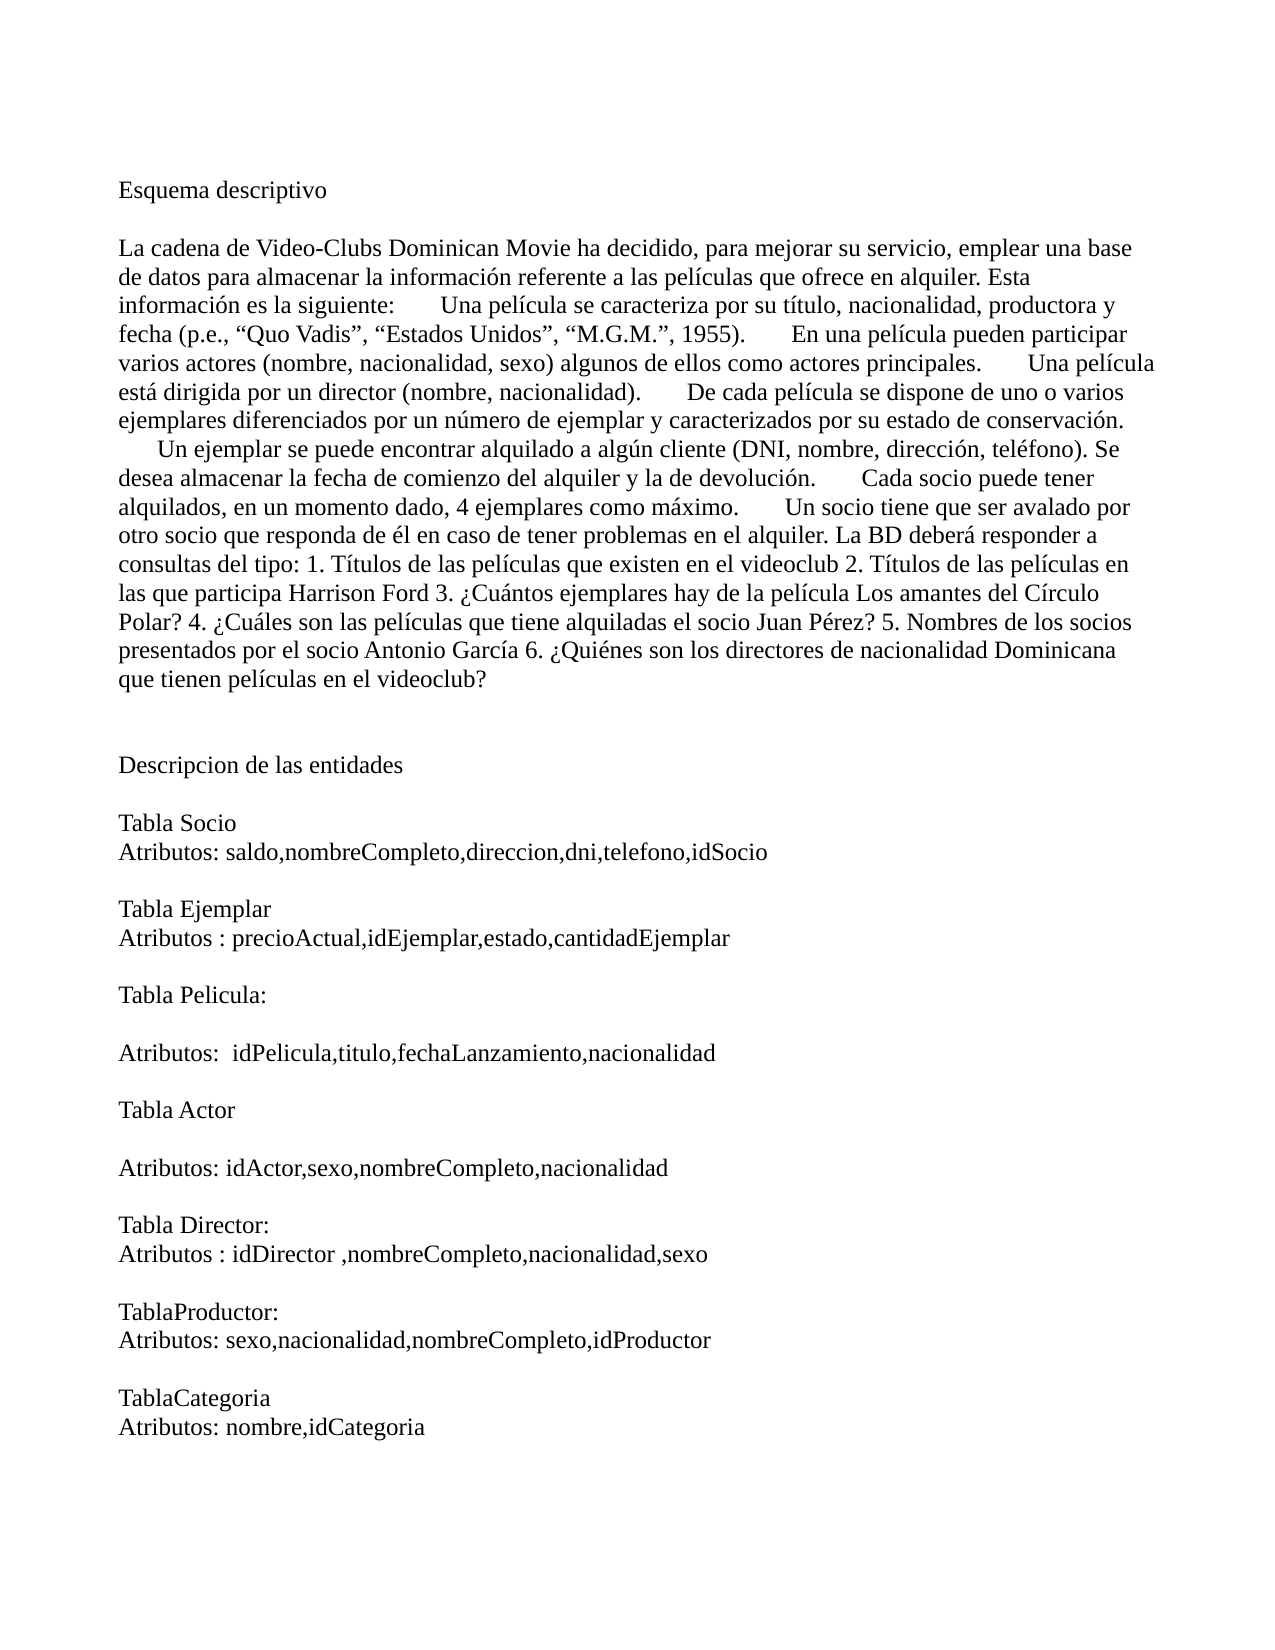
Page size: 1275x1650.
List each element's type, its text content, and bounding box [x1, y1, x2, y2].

text Atributos: idPelicula,titulo,fechaLanzamiento,nacionalidad [118, 1038, 1157, 1067]
text Tabla Director: [118, 1211, 1157, 1239]
text Atributos : precioActual,idEjemplar,estado,cantidadEjemplar [118, 923, 1157, 952]
text Atributos: nombre,idCategoria [118, 1412, 1157, 1441]
text TablaCategoria [118, 1383, 1157, 1412]
text Esquema descriptivo [118, 176, 1157, 204]
text Atributos: saldo,nombreCompleto,direccion,dni,telefono,idSocio [118, 837, 1157, 866]
text TablaProductor: [118, 1297, 1157, 1326]
text Tabla Ejemplar [118, 894, 1157, 923]
text Tabla Pelicula: [118, 981, 1157, 1009]
text Atributos : idDirector ,nombreCompleto,nacionalidad,sexo [118, 1239, 1157, 1268]
text Tabla Actor [118, 1096, 1157, 1124]
text Atributos: idActor,sexo,nombreCompleto,nacionalidad [118, 1153, 1157, 1182]
text Tabla Socio [118, 808, 1157, 837]
text Atributos: sexo,nacionalidad,nombreCompleto,idProductor [118, 1326, 1157, 1354]
text La cadena de Video-Clubs Dominican Movie ha decidido, para mejorar su servicio, emplear una base de datos para almacenar la información referente a las películas que ofrece en alquiler. Esta información es la siguiente: Una película se caracteriza por su título, nacionalidad, productora y fecha (p.e., “Quo Vadis”, “Estados Unidos”, “M.G.M.”, 1955). En una película pueden participar varios actores (nombre, nacionalidad, sexo) algunos de ellos como actores principales. Una película está dirigida por un director (nombre, nacionalidad). De cada película se dispone de uno o varios ejemplares diferenciados por un número de ejemplar y caracterizados por su estado de conservación. Un ejemplar se puede encontrar alquilado a algún cliente (DNI, nombre, dirección, teléfono). Se desea almacenar la fecha de comienzo del alquiler y la de devolución. Cada socio puede tener alquilados, en un momento dado, 4 ejemplares como máximo. Un socio tiene que ser avalado por otro socio que responda de él en caso de tener problemas en el alquiler. La BD deberá responder a consultas del tipo: 1. Títulos de las películas que existen en el videoclub 2. Títulos de las películas en las que participa Harrison Ford 3. ¿Cuántos ejemplares hay de la película Los amantes del Círculo Polar? 4. ¿Cuáles son las películas que tiene alquiladas el socio Juan Pérez? 5. Nombres de los socios presentados por el socio Antonio García 6. ¿Quiénes son los directores de nacionalidad Dominicana que tienen películas en el videoclub? [118, 233, 1157, 693]
text Descripcion de las entidades [118, 751, 1157, 779]
